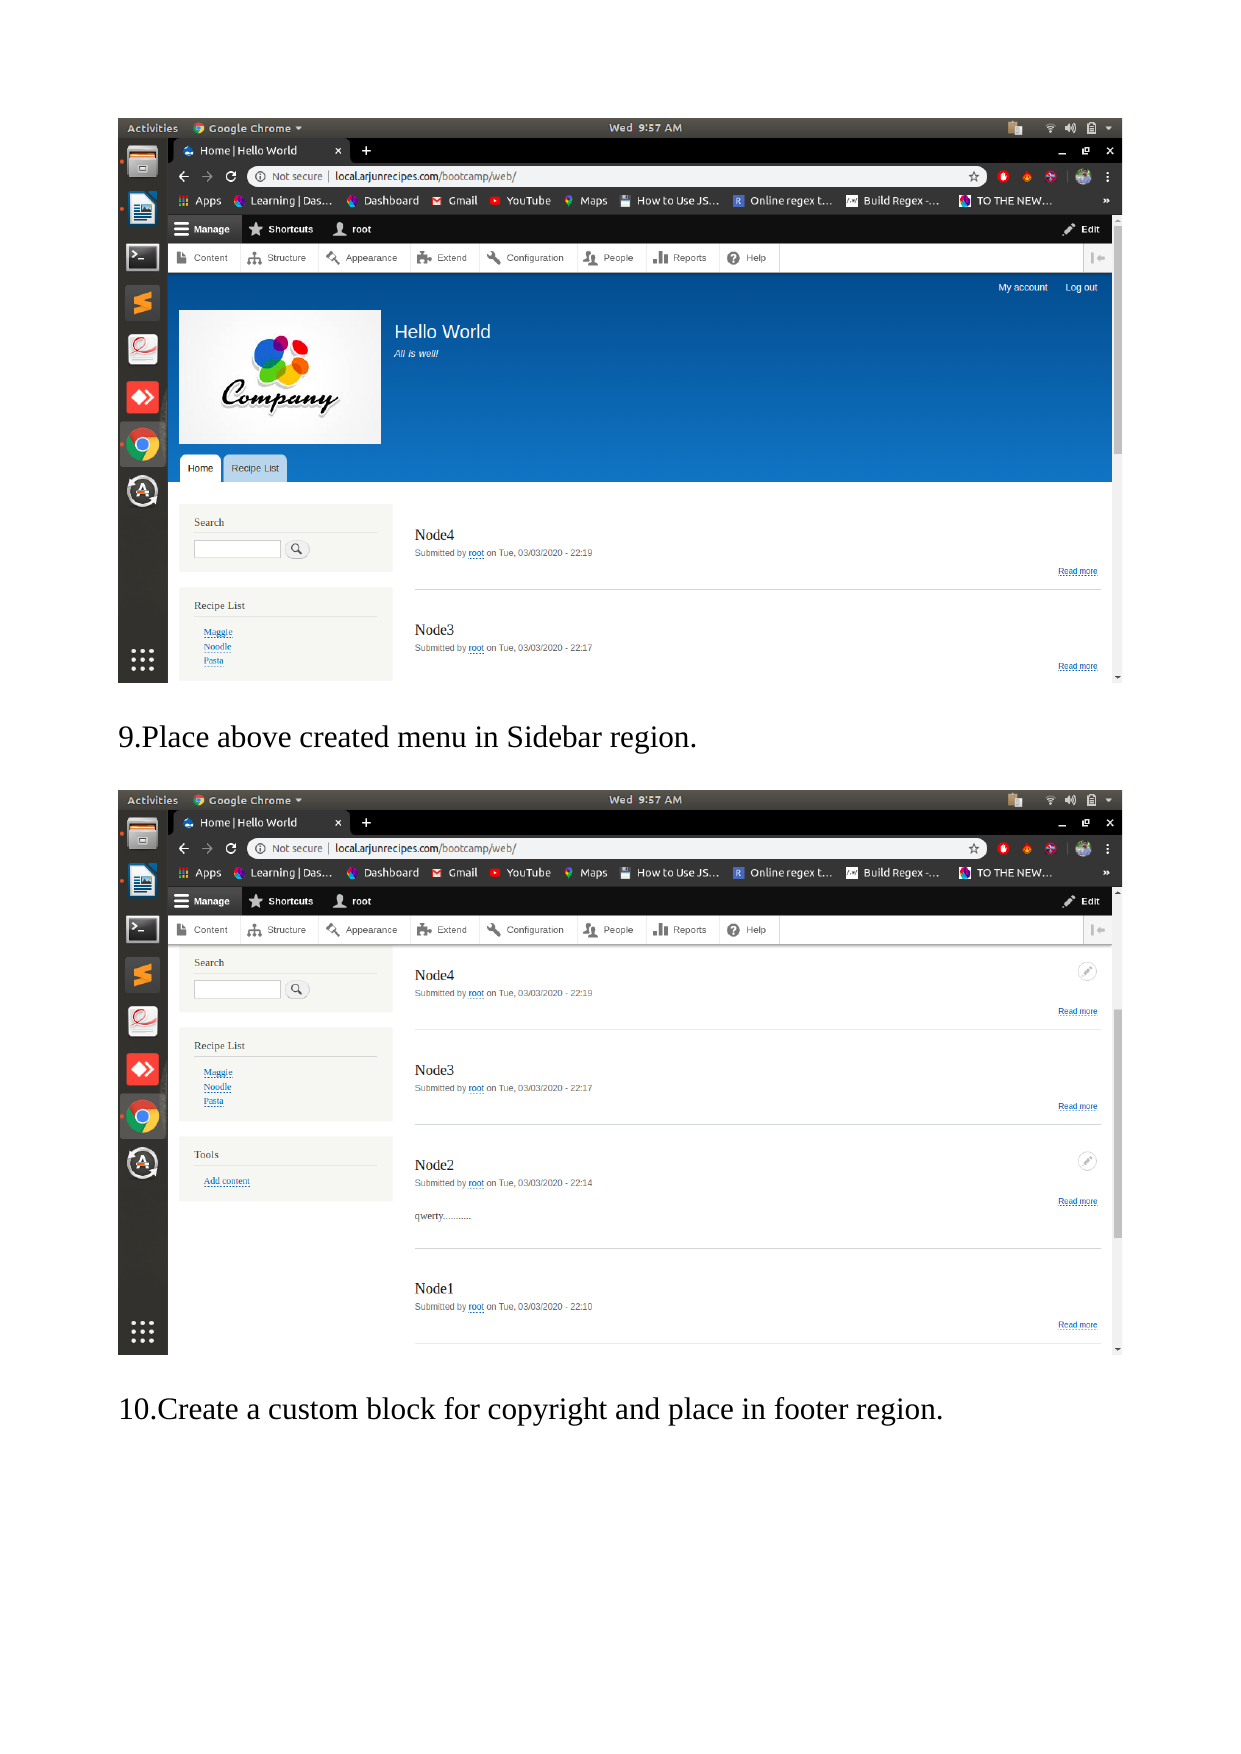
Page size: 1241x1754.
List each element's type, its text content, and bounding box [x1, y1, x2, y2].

picture [118, 790, 1123, 1355]
text 10.Create a custom block for copyright and place in footer region. [118, 1391, 1122, 1427]
picture [118, 118, 1123, 683]
text 9.Place above created menu in Sidebar region. [118, 718, 1122, 754]
